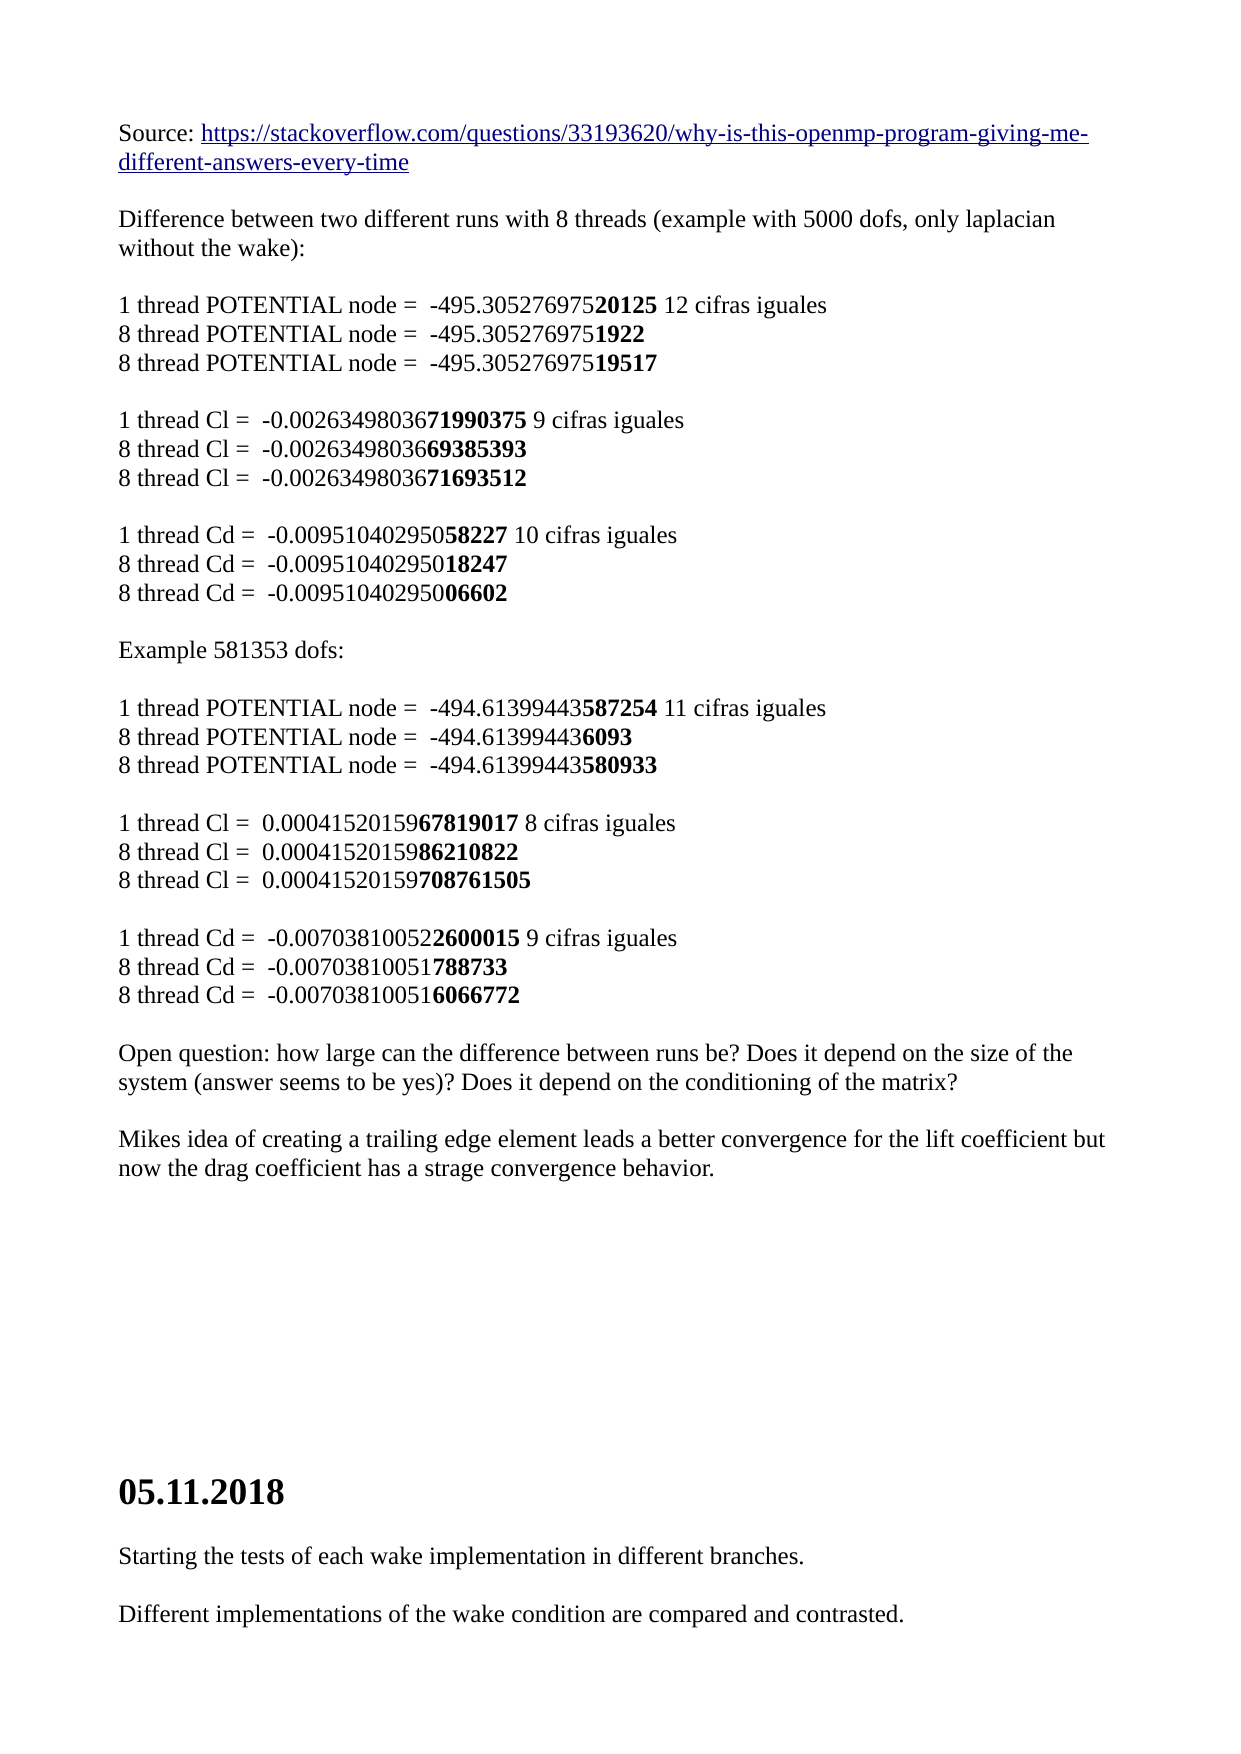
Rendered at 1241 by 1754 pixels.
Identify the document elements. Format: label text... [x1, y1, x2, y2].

text 8 thread POTENTIAL node = -494.613994436093 [118, 722, 1122, 751]
text 8 thread Cd = -0.00703810051788733 [118, 952, 1122, 981]
text Source: https://stackoverflow.com/questions/33193620/why-is-this-openmp-program-giving-me-different-answers-every-time [118, 118, 1122, 176]
text 8 thread POTENTIAL node = -494.61399443580933 [118, 751, 1122, 779]
text Open question: how large can the difference between runs be? Does it depend on the size of the system (answer seems to be yes)? Does it depend on the conditioning of the matrix? [118, 1038, 1122, 1096]
text 8 thread Cl = 0.00041520159708761505 [118, 866, 1122, 894]
text 1 thread Cl = 0.0004152015967819017 8 cifras iguales [118, 808, 1122, 837]
text 8 thread Cl = 0.0004152015986210822 [118, 837, 1122, 866]
text 1 thread POTENTIAL node = -495.30527697520125 12 cifras iguales [118, 291, 1122, 319]
text Mikes idea of creating a trailing edge element leads a better convergence for the lift coefficient but now the drag coefficient has a strage convergence behavior. [118, 1124, 1122, 1182]
text 8 thread Cl = -0.0026349803669385393 [118, 434, 1122, 463]
text Starting the tests of each wake implementation in different branches. [118, 1541, 1122, 1570]
text 8 thread Cd = -0.007038100516066772 [118, 981, 1122, 1009]
text Different implementations of the wake condition are compared and contrasted. [118, 1599, 1122, 1627]
text 8 thread Cd = -0.00951040295018247 [118, 549, 1122, 578]
text 8 thread POTENTIAL node = -495.30527697519517 [118, 348, 1122, 377]
text 8 thread Cd = -0.00951040295006602 [118, 578, 1122, 607]
text 1 thread POTENTIAL node = -494.61399443587254 11 cifras iguales [118, 693, 1122, 722]
text 8 thread Cl = -0.0026349803671693512 [118, 463, 1122, 492]
text Difference between two different runs with 8 threads (example with 5000 dofs, only laplacian without the wake): [118, 204, 1122, 262]
text 1 thread Cd = -0.007038100522600015 9 cifras iguales [118, 923, 1122, 952]
text 1 thread Cl = -0.0026349803671990375 9 cifras iguales [118, 406, 1122, 434]
text Example 581353 dofs: [118, 636, 1122, 664]
text 1 thread Cd = -0.00951040295058227 10 cifras iguales [118, 521, 1122, 549]
text 05.11.2018 [118, 1469, 1122, 1512]
text 8 thread POTENTIAL node = -495.3052769751922 [118, 319, 1122, 348]
